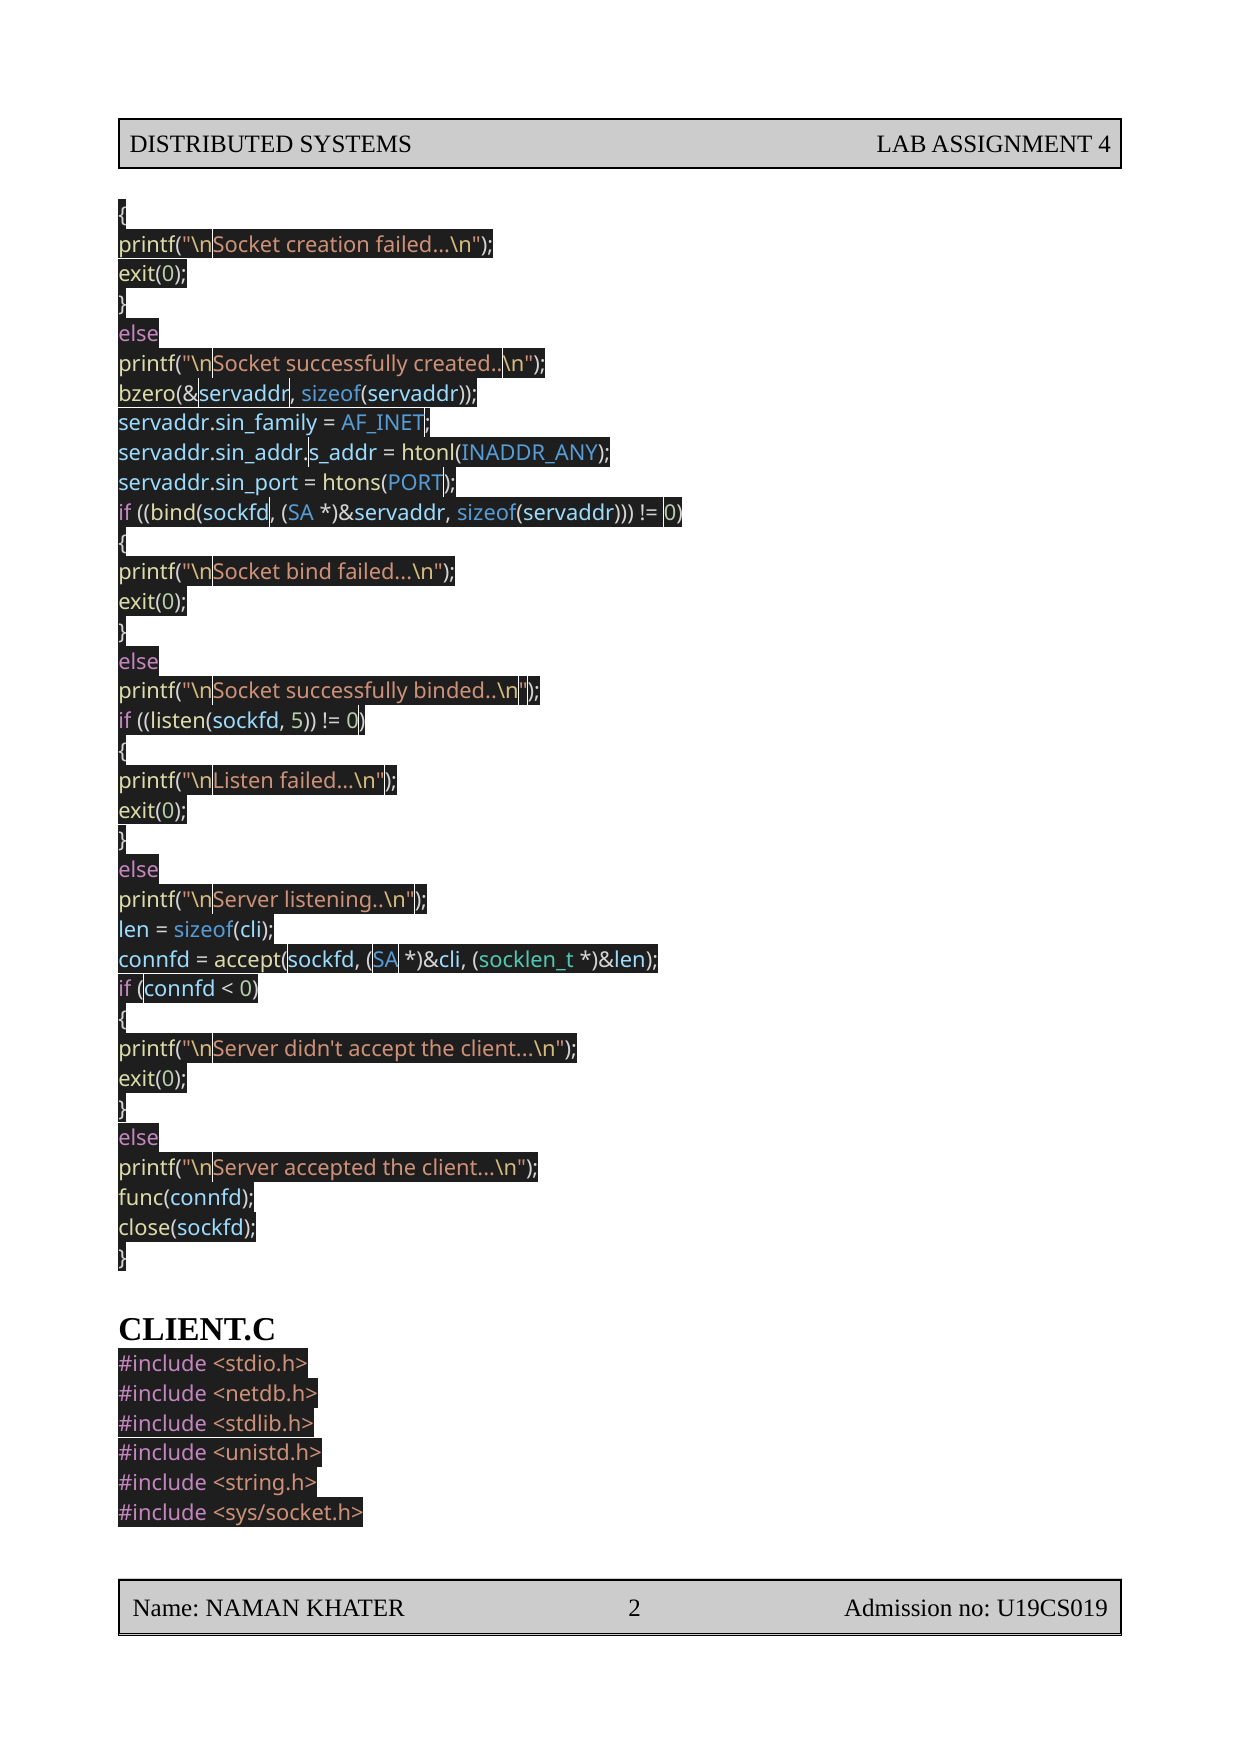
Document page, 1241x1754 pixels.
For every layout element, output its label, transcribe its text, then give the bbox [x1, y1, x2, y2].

text if (connfd < 0) [118, 973, 1122, 1003]
text exit(0); [118, 258, 1122, 288]
text else [118, 318, 1122, 348]
text } [118, 288, 1122, 318]
text } [118, 1242, 1122, 1271]
text exit(0); [118, 586, 1122, 616]
text servaddr.sin_family = AF_INET; [118, 407, 1122, 437]
text #include <sys/socket.h> [118, 1497, 1122, 1527]
text connfd = accept(sockfd, (SA *)&cli, (socklen_t *)&len); [118, 944, 1122, 973]
text printf("\nListen failed...\n"); [118, 765, 1122, 795]
text printf("\nSocket creation failed...\n"); [118, 229, 1122, 258]
text printf("\nServer listening..\n"); [118, 884, 1122, 914]
text #include <unistd.h> [118, 1437, 1122, 1467]
text close(sockfd); [118, 1212, 1122, 1242]
text else [118, 854, 1122, 884]
text { [118, 735, 1122, 765]
text if ((bind(sockfd, (SA *)&servaddr, sizeof(servaddr))) != 0) [118, 497, 1122, 527]
text servaddr.sin_addr.s_addr = htonl(INADDR_ANY); [118, 437, 1122, 467]
text len = sizeof(cli); [118, 914, 1122, 944]
text { [118, 527, 1122, 556]
text printf("\nSocket bind failed...\n"); [118, 556, 1122, 586]
text printf("\nSocket successfully created..\n"); [118, 348, 1122, 378]
text #include <stdlib.h> [118, 1408, 1122, 1437]
text } [118, 1093, 1122, 1122]
text #include <stdio.h> [118, 1348, 1122, 1378]
text #include <netdb.h> [118, 1378, 1122, 1408]
text bzero(&servaddr, sizeof(servaddr)); [118, 378, 1122, 407]
text exit(0); [118, 795, 1122, 824]
text else [118, 646, 1122, 676]
text { [118, 199, 1122, 229]
text { [118, 1003, 1122, 1033]
text CLIENT.C [118, 1310, 1122, 1348]
text } [118, 616, 1122, 646]
text printf("\nServer accepted the client...\n"); [118, 1152, 1122, 1182]
text #include <string.h> [118, 1467, 1122, 1497]
text printf("\nServer didn't accept the client...\n"); [118, 1033, 1122, 1063]
text else [118, 1122, 1122, 1152]
text if ((listen(sockfd, 5)) != 0) [118, 705, 1122, 735]
text servaddr.sin_port = htons(PORT); [118, 467, 1122, 497]
text func(connfd); [118, 1182, 1122, 1212]
text } [118, 824, 1122, 854]
text printf("\nSocket successfully binded..\n"); [118, 676, 1122, 705]
text exit(0); [118, 1063, 1122, 1093]
